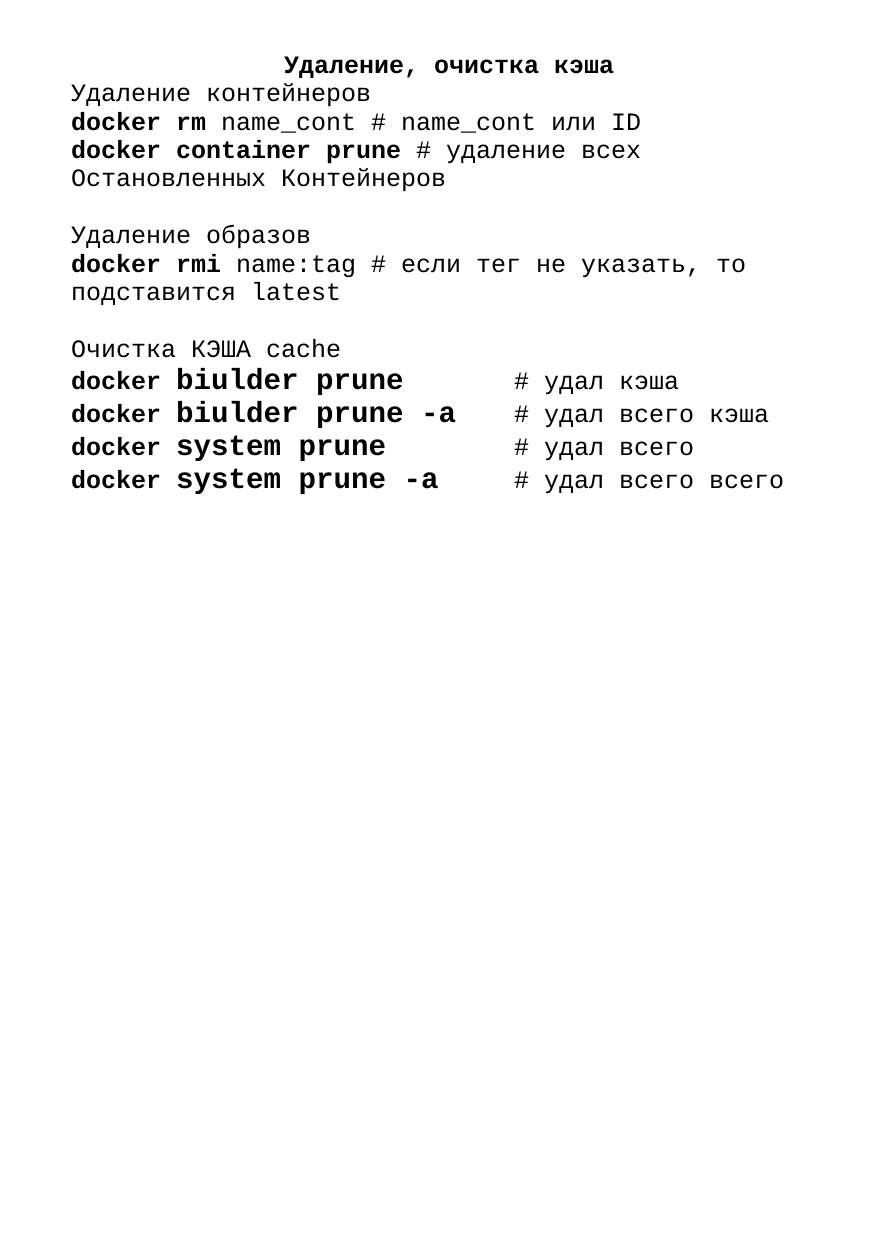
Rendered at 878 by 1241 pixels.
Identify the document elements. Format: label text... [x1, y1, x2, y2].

text docker system prune # удал всего [71, 431, 827, 464]
text docker biulder prune -a # удал всего кэша [71, 398, 827, 431]
text Очистка КЭША cache [71, 337, 827, 365]
text docker biulder prune # удал кэша [71, 365, 827, 398]
text docker system prune -a # удал всего всего [71, 464, 827, 497]
text Удаление, очистка кэша [71, 53, 827, 81]
text docker container prune # удаление всех Остановленных Контейнеров [71, 138, 827, 194]
text docker rmi name:tag # если тег не указать, то подставится latest [71, 251, 827, 308]
text Удаление контейнеров [71, 81, 827, 109]
text docker rm name_cont # name_cont или ID [71, 109, 827, 138]
text Удаление образов [71, 223, 827, 251]
